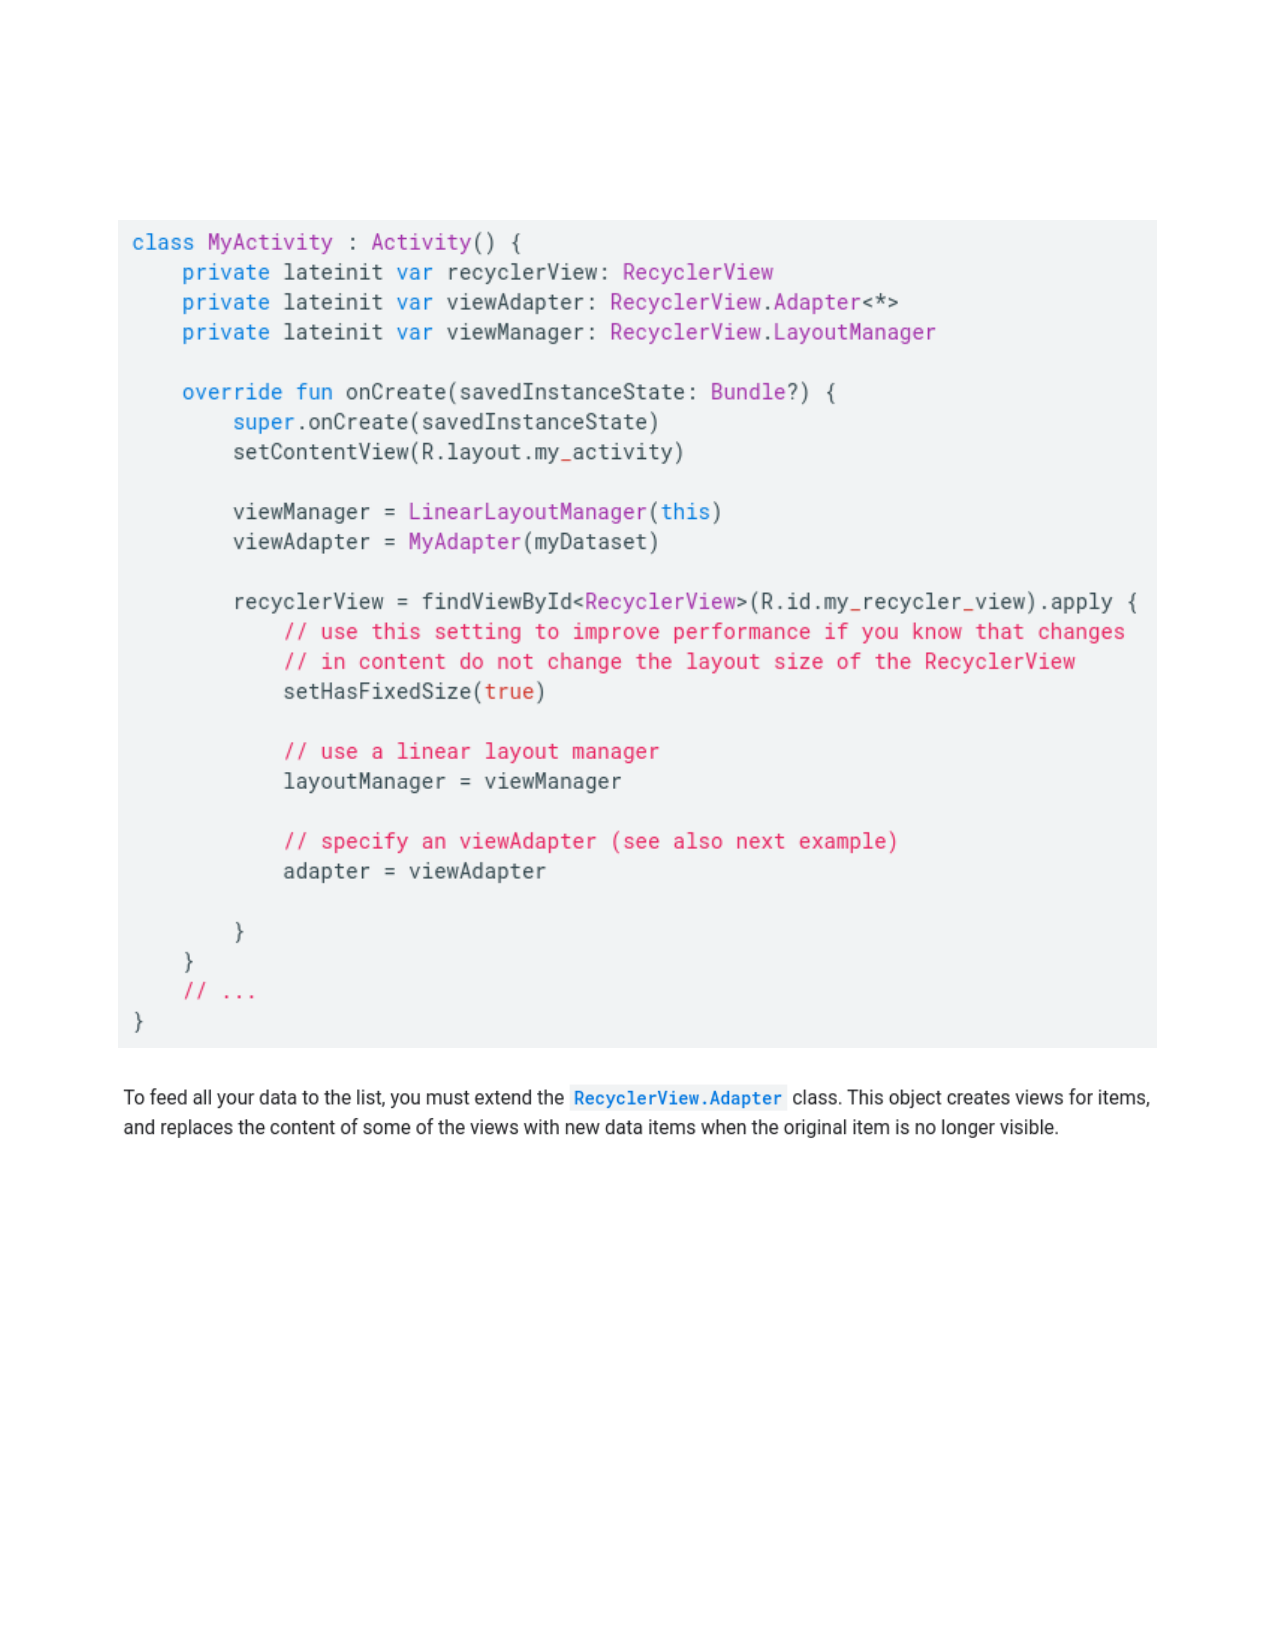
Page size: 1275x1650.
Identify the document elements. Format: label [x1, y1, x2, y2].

picture [118, 1082, 1157, 1143]
picture [118, 220, 1157, 1048]
